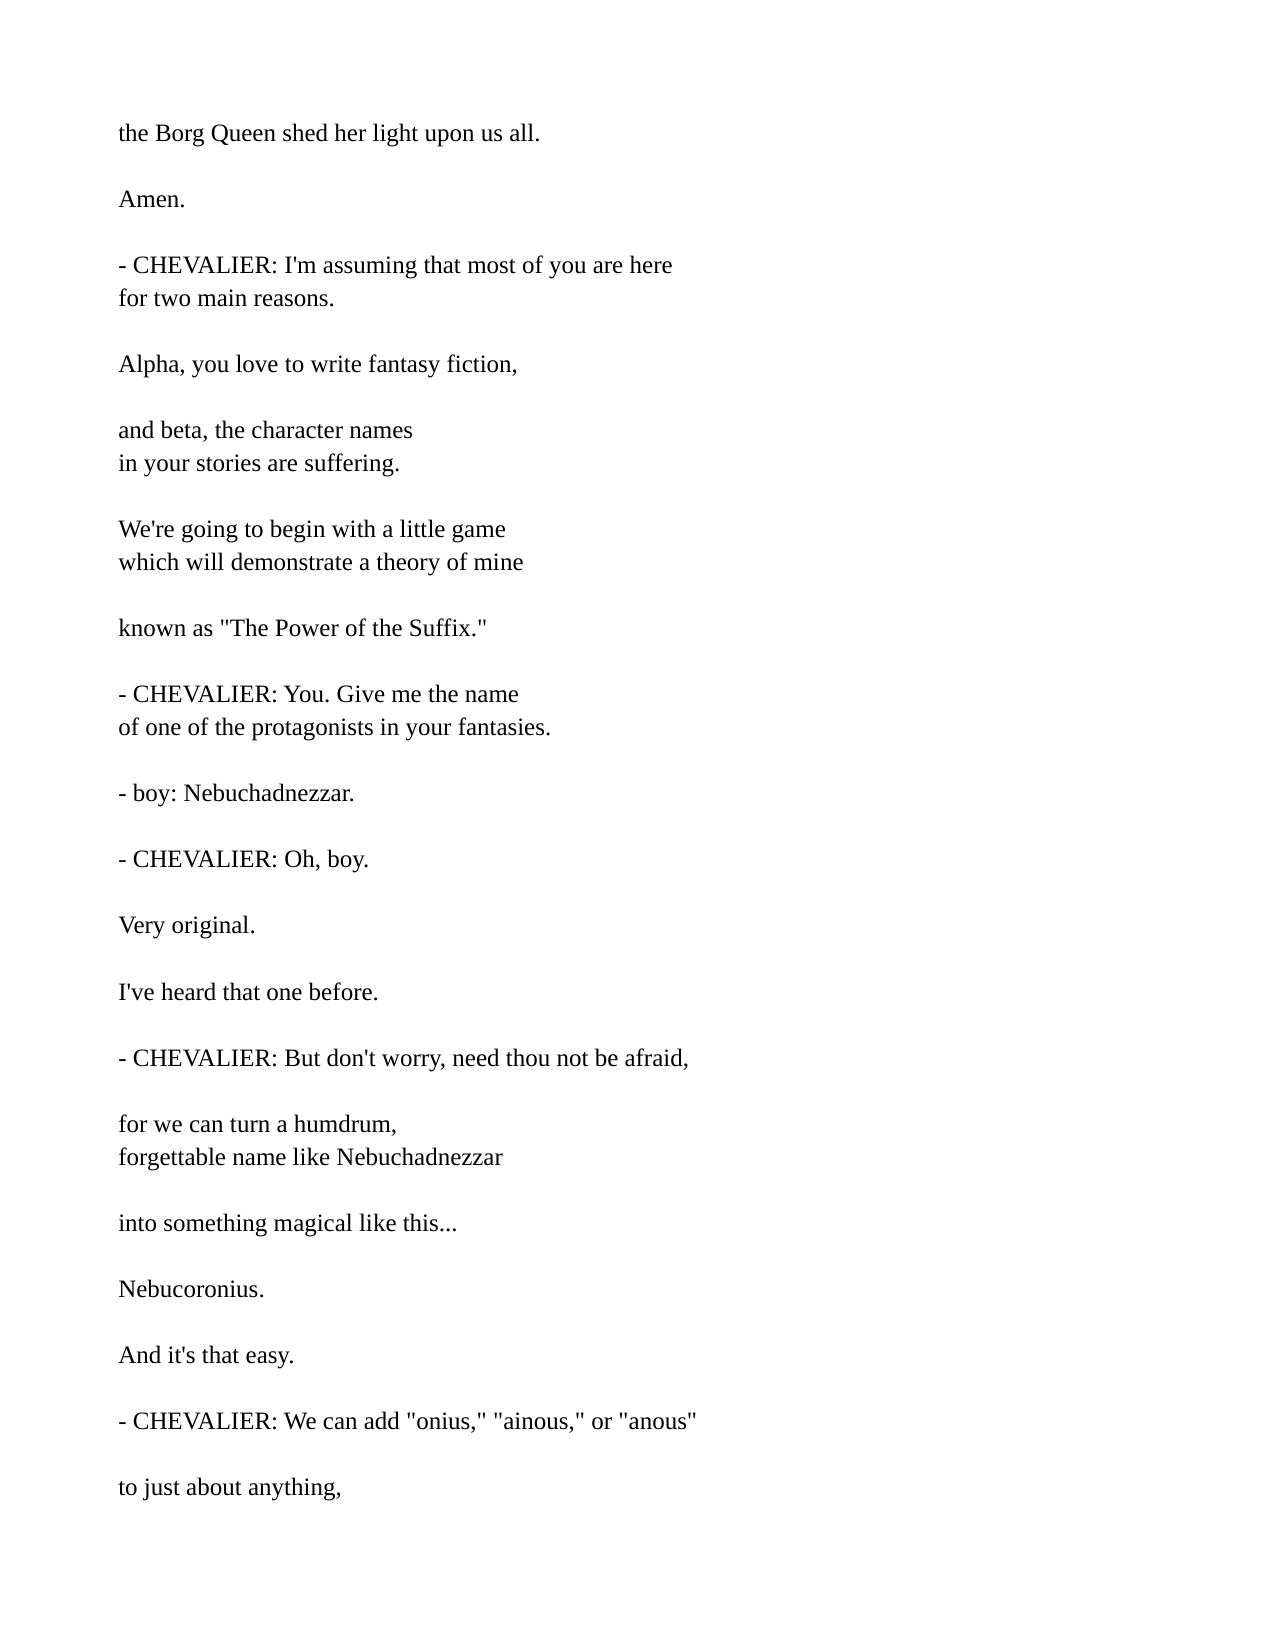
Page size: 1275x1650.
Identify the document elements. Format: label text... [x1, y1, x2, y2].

text the Borg Queen shed her light upon us all. Amen. - CHEVALIER: I'm assuming that most of you are here for two main reasons. Alpha, you love to write fantasy fiction, and beta, the character names in your stories are suffering. We're going to begin with a little game which will demonstrate a theory of mine known as "The Power of the Suffix." - CHEVALIER: You. Give me the name of one of the protagonists in your fantasies. - boy: Nebuchadnezzar. - CHEVALIER: Oh, boy. Very original. I've heard that one before. - CHEVALIER: But don't worry, need thou not be afraid, for we can turn a humdrum, forgettable name like Nebuchadnezzar into something magical like this... Nebucoronius. And it's that easy. - CHEVALIER: We can add "onius," "ainous," or "anous" to just about anything, [118, 118, 1157, 1501]
